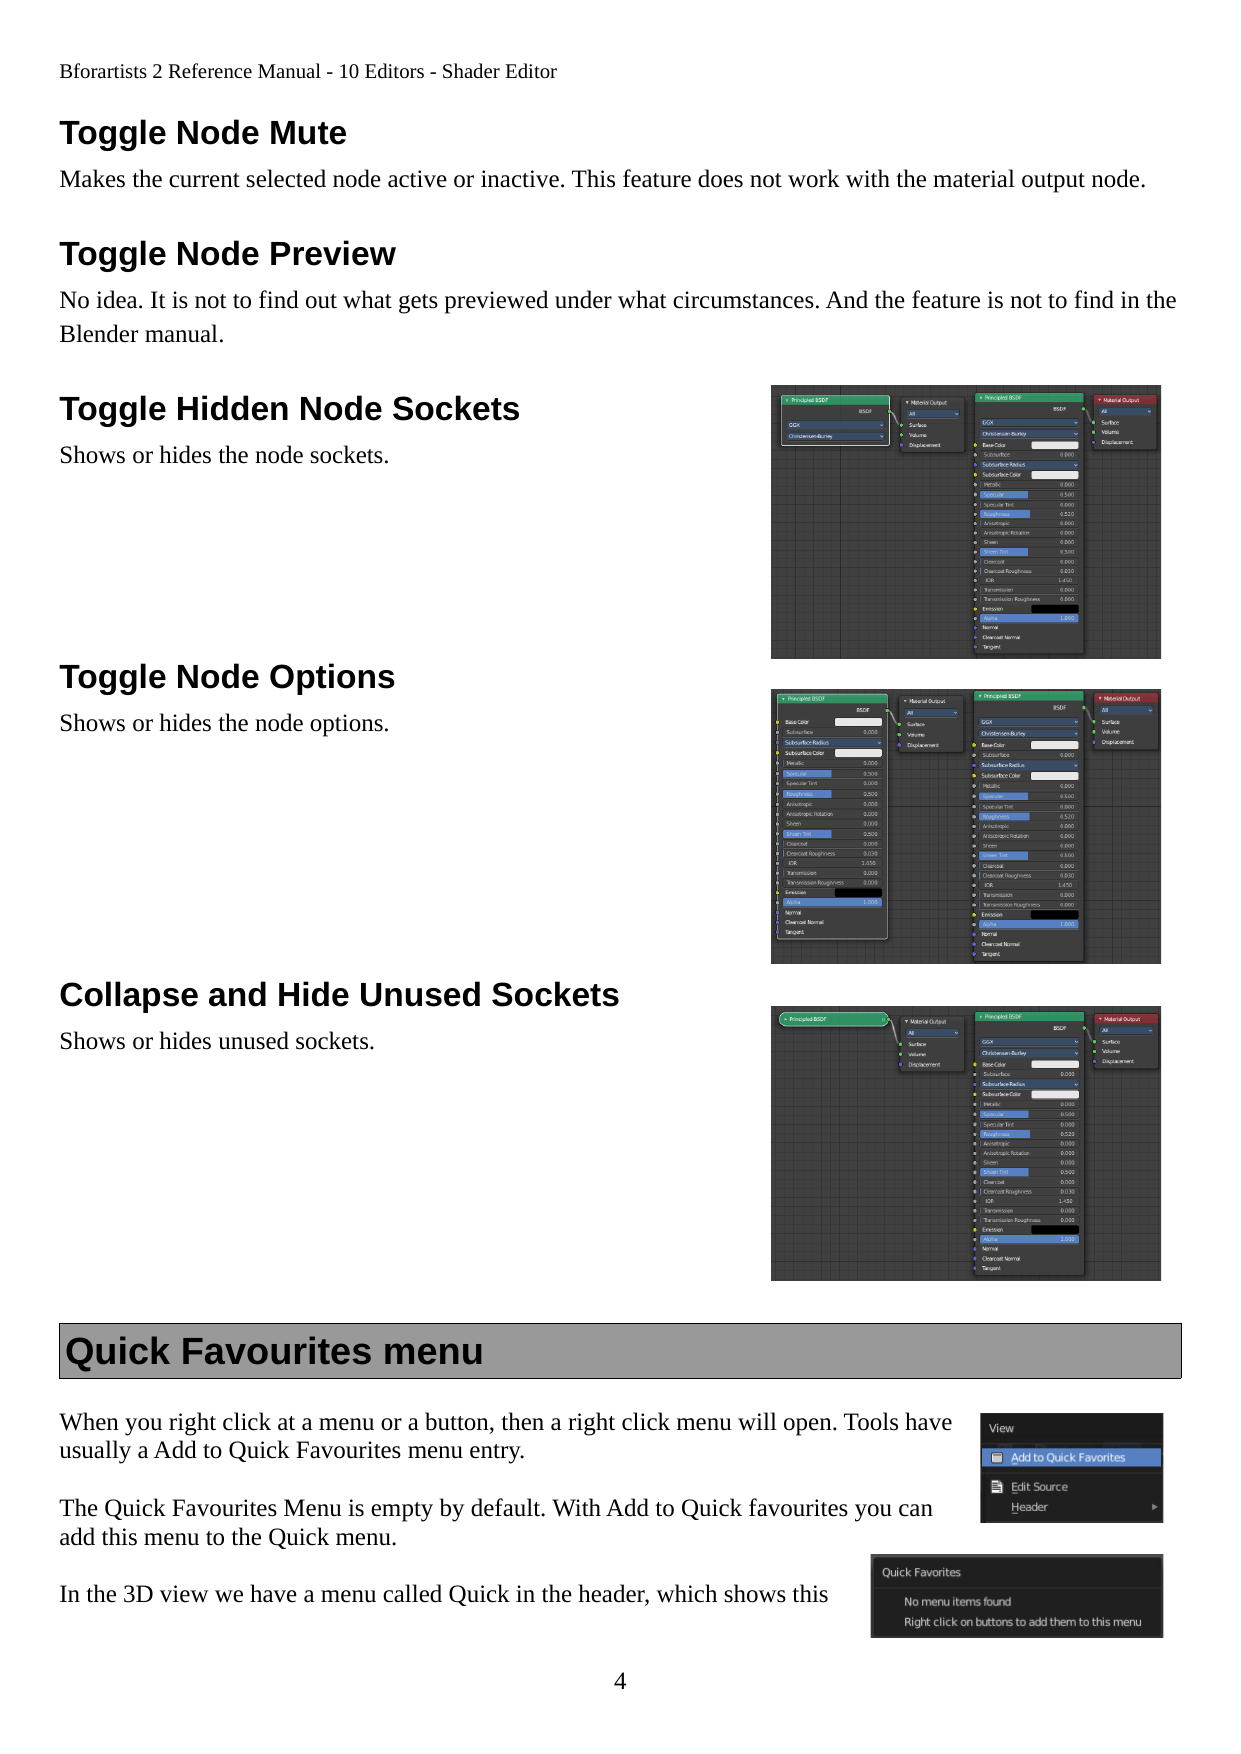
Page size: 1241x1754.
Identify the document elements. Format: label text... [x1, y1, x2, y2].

text Shows or hides the node options. [59, 708, 771, 737]
subtitle [1162, 389, 1181, 428]
subtitle Collapse and Hide Unused Sockets [59, 975, 1181, 1013]
text Shows or hides the node sockets. [59, 440, 771, 469]
table_header Quick Favourites menu [60, 1324, 1181, 1378]
subtitle Toggle Node Preview [59, 234, 1181, 272]
text The Quick Favourites Menu is empty by default. With Add to Quick favourites you can add this menu to the Quick menu. [59, 1493, 1181, 1551]
picture [771, 385, 1162, 659]
text Shows or hides unused sockets. [59, 1026, 771, 1054]
text When you right click at a menu or a button, then a right click menu will open. Tools have usually a Add to Quick Favourites menu entry. [59, 1407, 1181, 1464]
picture [771, 1006, 1162, 1281]
text In the 3D view we have a menu called Quick in the header, which shows this [59, 1579, 870, 1608]
subtitle Toggle Node Mute [59, 113, 1181, 151]
subtitle Toggle Node Options [59, 657, 1181, 696]
text Makes the current selected node active or inactive. This feature does not work with the material output node. [59, 164, 1181, 192]
text No idea. It is not to find out what gets previewed under what circumstances. And the feature is not to find in the Blender manual. [59, 285, 1181, 348]
subtitle Toggle Hidden Node Sockets [59, 389, 771, 428]
picture [870, 1554, 1164, 1638]
picture [980, 1413, 1164, 1523]
picture [771, 689, 1162, 964]
